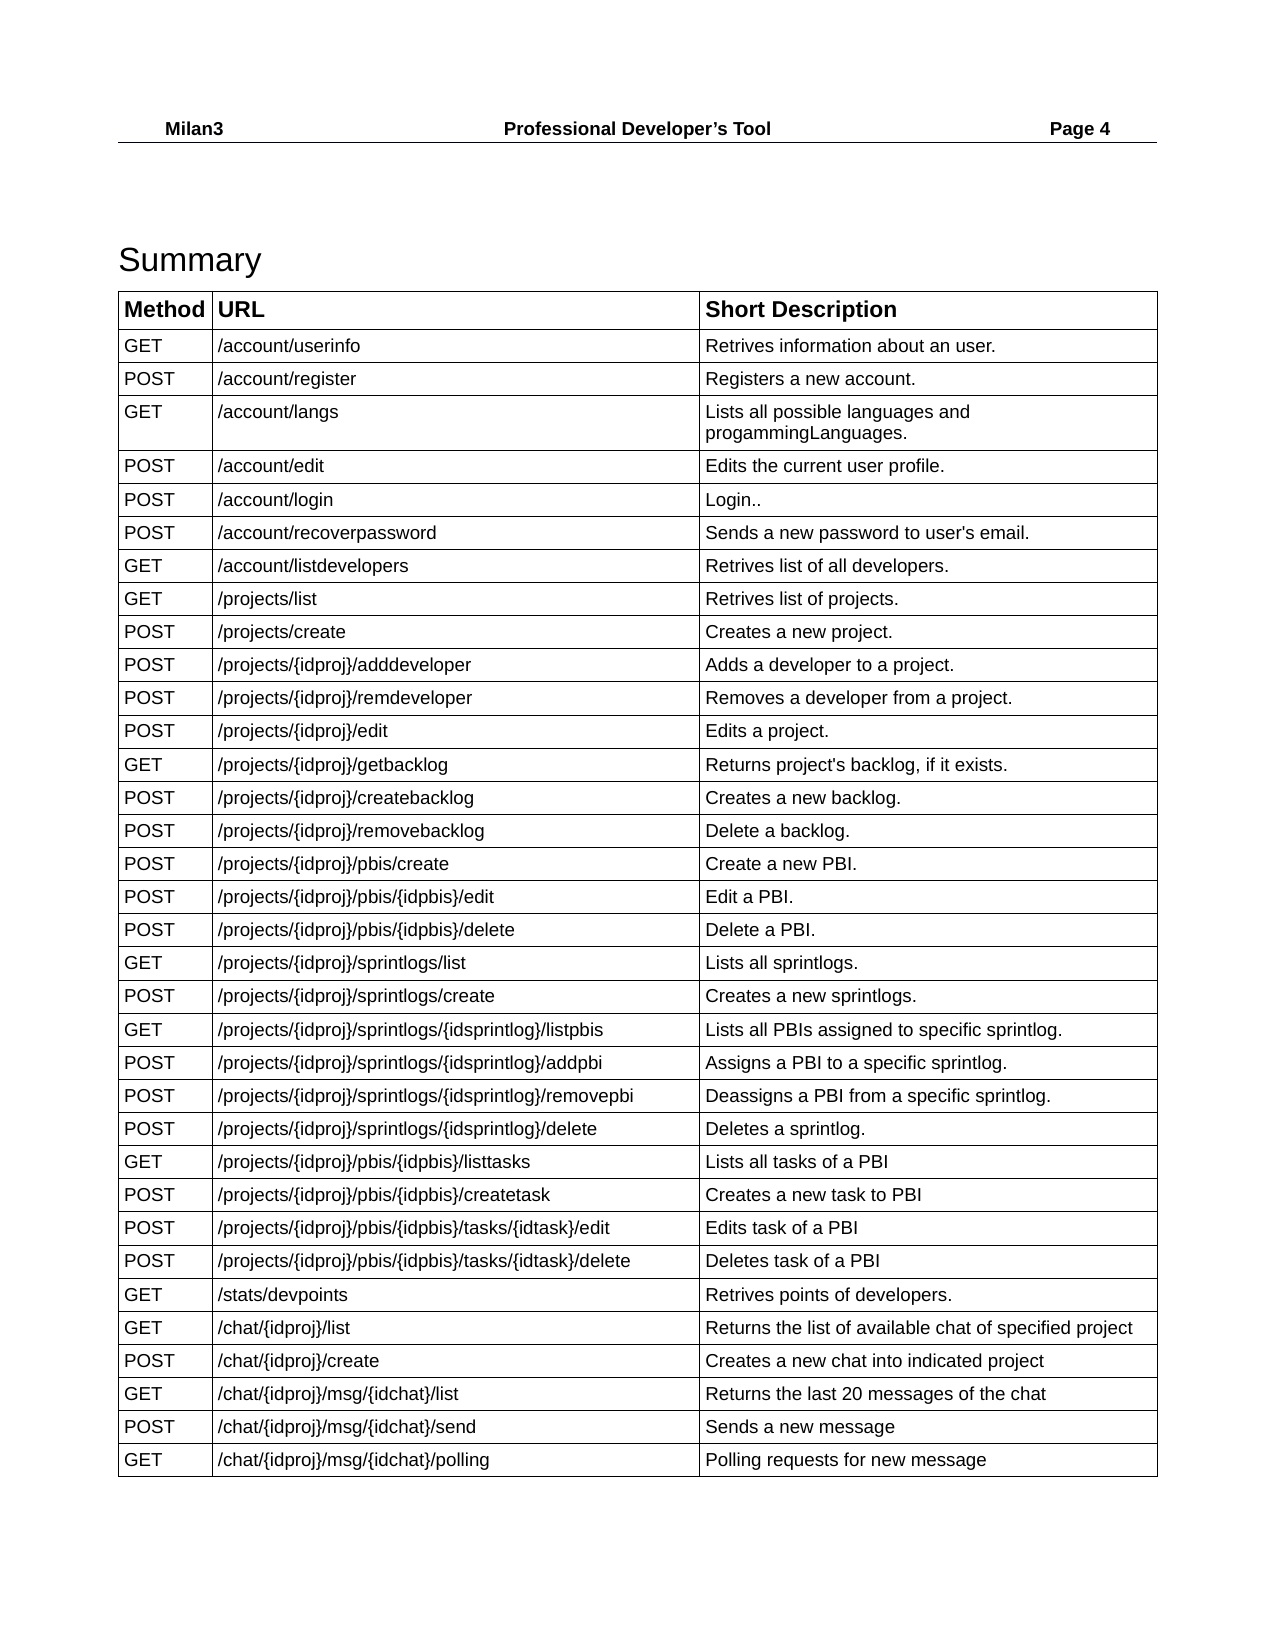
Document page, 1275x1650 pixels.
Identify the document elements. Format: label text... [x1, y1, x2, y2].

table_cell /account/login [213, 484, 699, 516]
table_cell Deletes task of a PBI [700, 1246, 1157, 1278]
table_cell /account/recoverpassword [213, 517, 699, 549]
table_cell GET [119, 1014, 212, 1046]
table_cell Assigns a PBI to a specific sprintlog. [700, 1047, 1157, 1079]
table_cell /account/edit [213, 451, 699, 483]
table_cell GET [119, 1146, 212, 1178]
table_cell /projects/{idproj}/adddeveloper [213, 649, 699, 681]
table_cell /chat/{idproj}/create [213, 1345, 699, 1377]
table_cell /account/register [213, 363, 699, 395]
table_cell GET [119, 1444, 212, 1476]
table_cell GET [119, 330, 212, 362]
table_cell /chat/{idproj}/msg/{idchat}/send [213, 1411, 699, 1443]
table_cell POST [119, 1345, 212, 1377]
table_cell /projects/{idproj}/pbis/{idpbis}/tasks/{idtask}/edit [213, 1212, 699, 1244]
table_cell /projects/{idproj}/createbacklog [213, 782, 699, 814]
table_cell /projects/{idproj}/sprintlogs/{idsprintlog}/listpbis [213, 1014, 699, 1046]
table_cell POST [119, 1411, 212, 1443]
table_cell GET [119, 1312, 212, 1344]
table_cell Polling requests for new message [700, 1444, 1157, 1476]
table_cell Registers a new account. [700, 363, 1157, 395]
table_cell Deletes a sprintlog. [700, 1113, 1157, 1145]
table_cell Returns the last 20 messages of the chat [700, 1378, 1157, 1410]
table_cell POST [119, 981, 212, 1013]
table_cell POST [119, 484, 212, 516]
table_cell Login.. [700, 484, 1157, 516]
table_cell /stats/devpoints [213, 1279, 699, 1311]
table_cell Retrives list of all developers. [700, 550, 1157, 582]
table_cell GET [119, 550, 212, 582]
table_cell /account/listdevelopers [213, 550, 699, 582]
table_cell /projects/create [213, 616, 699, 648]
table_cell POST [119, 782, 212, 814]
table_header Method [119, 292, 212, 328]
table_cell /projects/{idproj}/sprintlogs/{idsprintlog}/removepbi [213, 1080, 699, 1112]
table_cell POST [119, 363, 212, 395]
table_cell Retrives list of projects. [700, 583, 1157, 615]
table_cell POST [119, 1246, 212, 1278]
table_cell Lists all PBIs assigned to specific sprintlog. [700, 1014, 1157, 1046]
table_cell /projects/{idproj}/edit [213, 716, 699, 748]
table_cell POST [119, 1212, 212, 1244]
table_cell /projects/{idproj}/pbis/{idpbis}/createtask [213, 1179, 699, 1211]
table_cell /projects/{idproj}/pbis/create [213, 848, 699, 880]
table_cell Retrives information about an user. [700, 330, 1157, 362]
table_cell Creates a new project. [700, 616, 1157, 648]
table_cell /projects/{idproj}/sprintlogs/create [213, 981, 699, 1013]
table_cell Lists all tasks of a PBI [700, 1146, 1157, 1178]
table_cell POST [119, 914, 212, 946]
table_cell POST [119, 682, 212, 714]
table_cell /projects/{idproj}/sprintlogs/{idsprintlog}/addpbi [213, 1047, 699, 1079]
table_cell POST [119, 815, 212, 847]
table_cell Sends a new message [700, 1411, 1157, 1443]
table_cell /projects/{idproj}/sprintlogs/{idsprintlog}/delete [213, 1113, 699, 1145]
table_cell Edit a PBI. [700, 881, 1157, 913]
table_cell POST [119, 1179, 212, 1211]
table_cell Delete a PBI. [700, 914, 1157, 946]
table_cell Creates a new sprintlogs. [700, 981, 1157, 1013]
table_cell Lists all possible languages and progammingLanguages. [700, 396, 1157, 449]
table_cell Sends a new password to user's email. [700, 517, 1157, 549]
table_cell GET [119, 1378, 212, 1410]
table_cell Creates a new backlog. [700, 782, 1157, 814]
table_cell Retrives points of developers. [700, 1279, 1157, 1311]
subtitle Summary [118, 239, 1157, 278]
table_cell GET [119, 583, 212, 615]
table_cell GET [119, 947, 212, 979]
table_header Short Description [700, 292, 1157, 328]
table_cell POST [119, 848, 212, 880]
table_cell GET [119, 1279, 212, 1311]
table_cell POST [119, 881, 212, 913]
table_header URL [213, 292, 699, 328]
table_cell /projects/{idproj}/pbis/{idpbis}/delete [213, 914, 699, 946]
table_cell /projects/{idproj}/remdeveloper [213, 682, 699, 714]
table_cell Lists all sprintlogs. [700, 947, 1157, 979]
table_cell Adds a developer to a project. [700, 649, 1157, 681]
table_cell POST [119, 649, 212, 681]
table_cell Create a new PBI. [700, 848, 1157, 880]
table_cell /projects/{idproj}/pbis/{idpbis}/listtasks [213, 1146, 699, 1178]
table_cell Creates a new task to PBI [700, 1179, 1157, 1211]
table_cell /projects/{idproj}/sprintlogs/list [213, 947, 699, 979]
table_cell Creates a new chat into indicated project [700, 1345, 1157, 1377]
table_cell Edits task of a PBI [700, 1212, 1157, 1244]
table_cell POST [119, 517, 212, 549]
table_cell POST [119, 1047, 212, 1079]
table_cell POST [119, 1080, 212, 1112]
table_cell /account/userinfo [213, 330, 699, 362]
table_cell /account/langs [213, 396, 699, 449]
table_cell /projects/{idproj}/pbis/{idpbis}/edit [213, 881, 699, 913]
table_cell POST [119, 1113, 212, 1145]
table_cell Edits a project. [700, 716, 1157, 748]
table_cell Delete a backlog. [700, 815, 1157, 847]
table_cell /projects/{idproj}/pbis/{idpbis}/tasks/{idtask}/delete [213, 1246, 699, 1278]
table_cell /projects/{idproj}/getbacklog [213, 749, 699, 781]
table_cell /chat/{idproj}/list [213, 1312, 699, 1344]
table_cell Returns project's backlog, if it exists. [700, 749, 1157, 781]
table_cell /projects/{idproj}/removebacklog [213, 815, 699, 847]
table_cell GET [119, 749, 212, 781]
table_cell POST [119, 451, 212, 483]
table_cell Deassigns a PBI from a specific sprintlog. [700, 1080, 1157, 1112]
table_cell GET [119, 396, 212, 449]
table_cell /projects/list [213, 583, 699, 615]
table_cell /chat/{idproj}/msg/{idchat}/list [213, 1378, 699, 1410]
table_cell Removes a developer from a project. [700, 682, 1157, 714]
table_cell Edits the current user profile. [700, 451, 1157, 483]
table_cell /chat/{idproj}/msg/{idchat}/polling [213, 1444, 699, 1476]
table_cell POST [119, 616, 212, 648]
table_cell Returns the list of available chat of specified project [700, 1312, 1157, 1344]
table_cell POST [119, 716, 212, 748]
